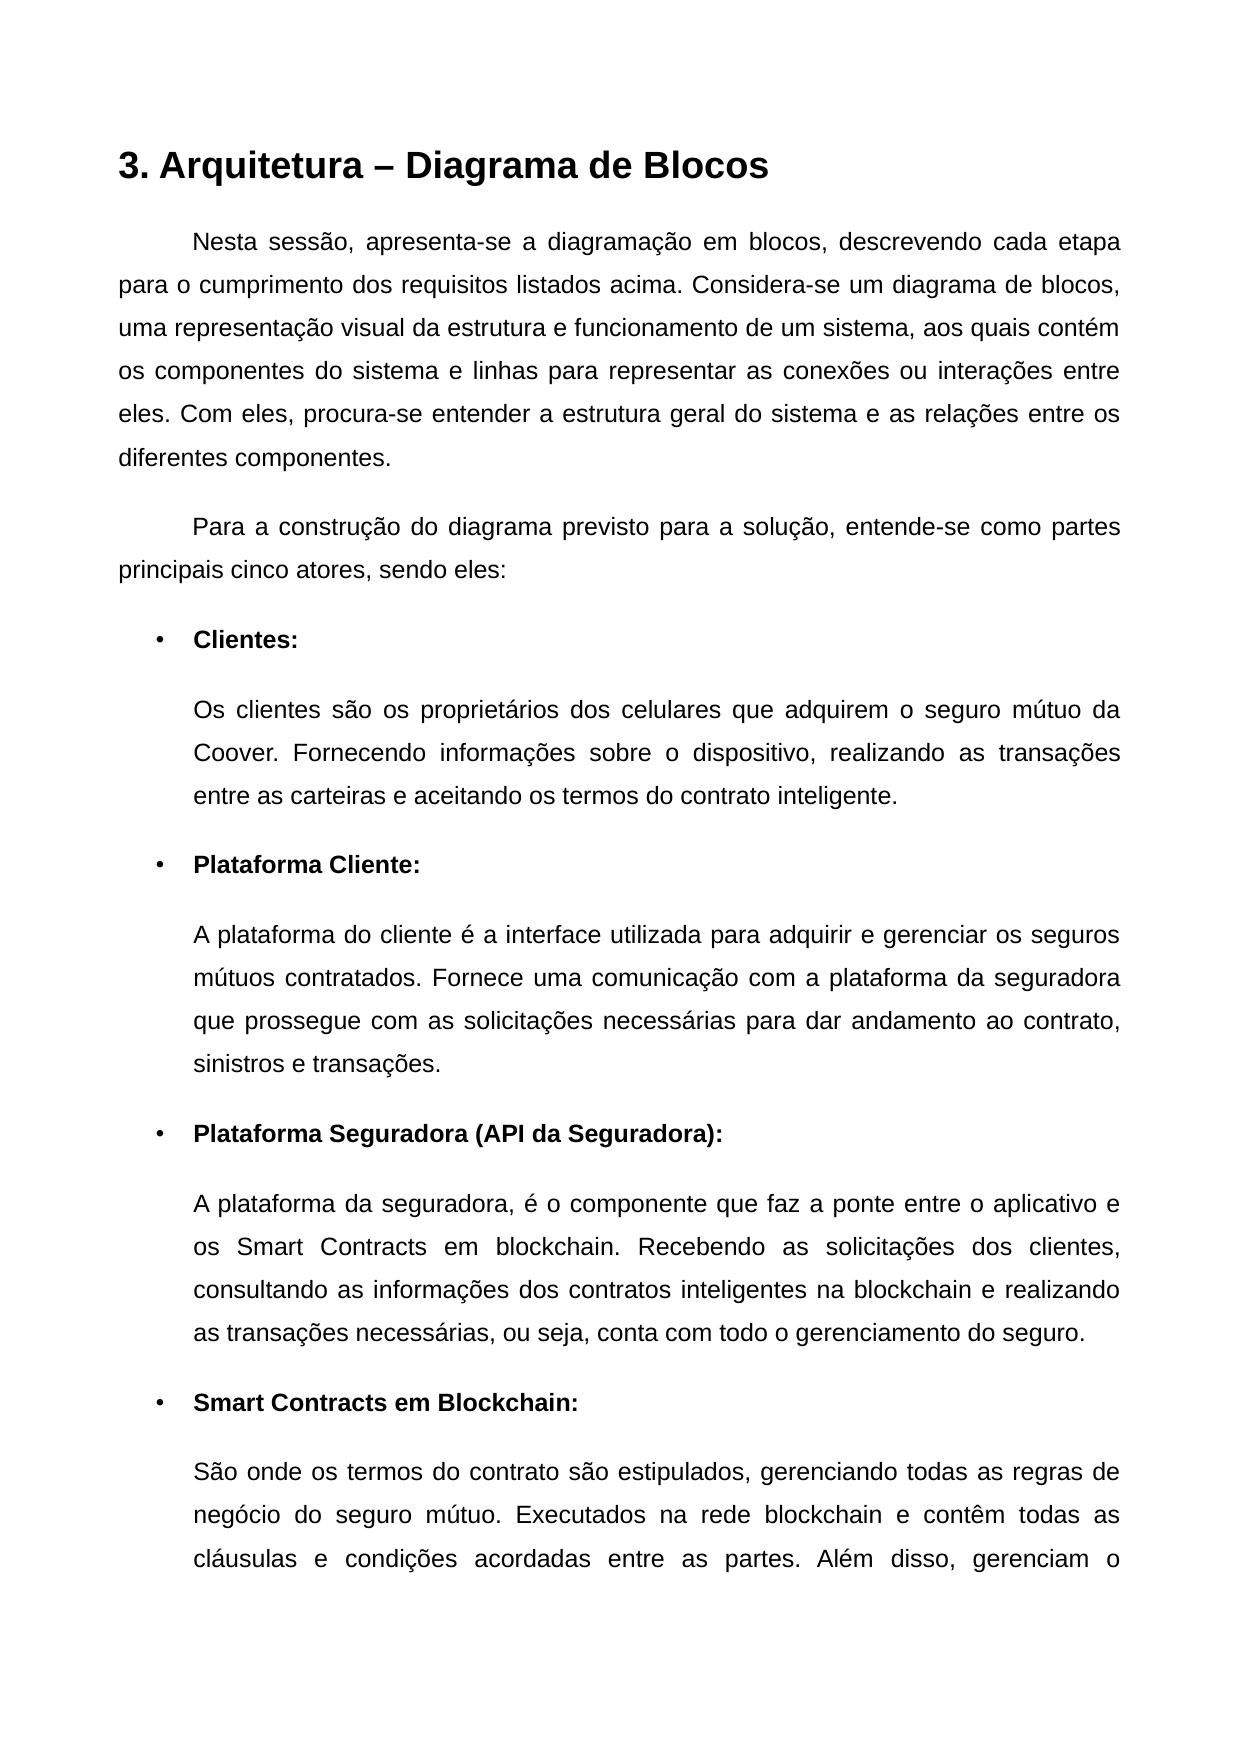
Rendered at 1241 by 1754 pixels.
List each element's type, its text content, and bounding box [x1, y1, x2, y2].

list Plataforma Seguradora (API da Seguradora): [156, 1119, 1122, 1148]
subtitle 3. Arquitetura – Diagrama de Blocos [118, 143, 1122, 187]
list São onde os termos do contrato são estipulados, gerenciando todas as regras de negócio do seguro mútuo. Executados na rede blockchain e contêm todas as cláusulas e condições acordadas entre as partes. Além disso, gerenciam o [156, 1457, 1122, 1572]
list Os clientes são os proprietários dos celulares que adquirem o seguro mútuo da Coover. Fornecendo informações sobre o dispositivo, realizando as transações entre as carteiras e aceitando os termos do contrato inteligente. [156, 694, 1122, 809]
list Plataforma Cliente: [156, 850, 1122, 879]
list Smart Contracts em Blockchain: [156, 1388, 1122, 1417]
list A plataforma da seguradora, é o componente que faz a ponte entre o aplicativo e os Smart Contracts em blockchain. Recebendo as solicitações dos clientes, consultando as informações dos contratos inteligentes na blockchain e realizando as transações necessárias, ou seja, conta com todo o gerenciamento do seguro. [156, 1189, 1122, 1347]
text Nesta sessão, apresenta-se a diagramação em blocos, descrevendo cada etapa para o cumprimento dos requisitos listados acima. Considera-se um diagrama de blocos, uma representação visual da estrutura e funcionamento de um sistema, aos quais contém os componentes do sistema e linhas para representar as conexões ou interações entre eles. Com eles, procura-se entender a estrutura geral do sistema e as relações entre os diferentes componentes. [118, 227, 1122, 471]
text Para a construção do diagrama previsto para a solução, entende-se como partes principais cinco atores, sendo eles: [118, 512, 1122, 584]
list A plataforma do cliente é a interface utilizada para adquirir e gerenciar os seguros mútuos contratados. Fornece uma comunicação com a plataforma da seguradora que prossegue com as solicitações necessárias para dar andamento ao contrato, sinistros e transações. [156, 920, 1122, 1078]
list Clientes: [156, 625, 1122, 654]
